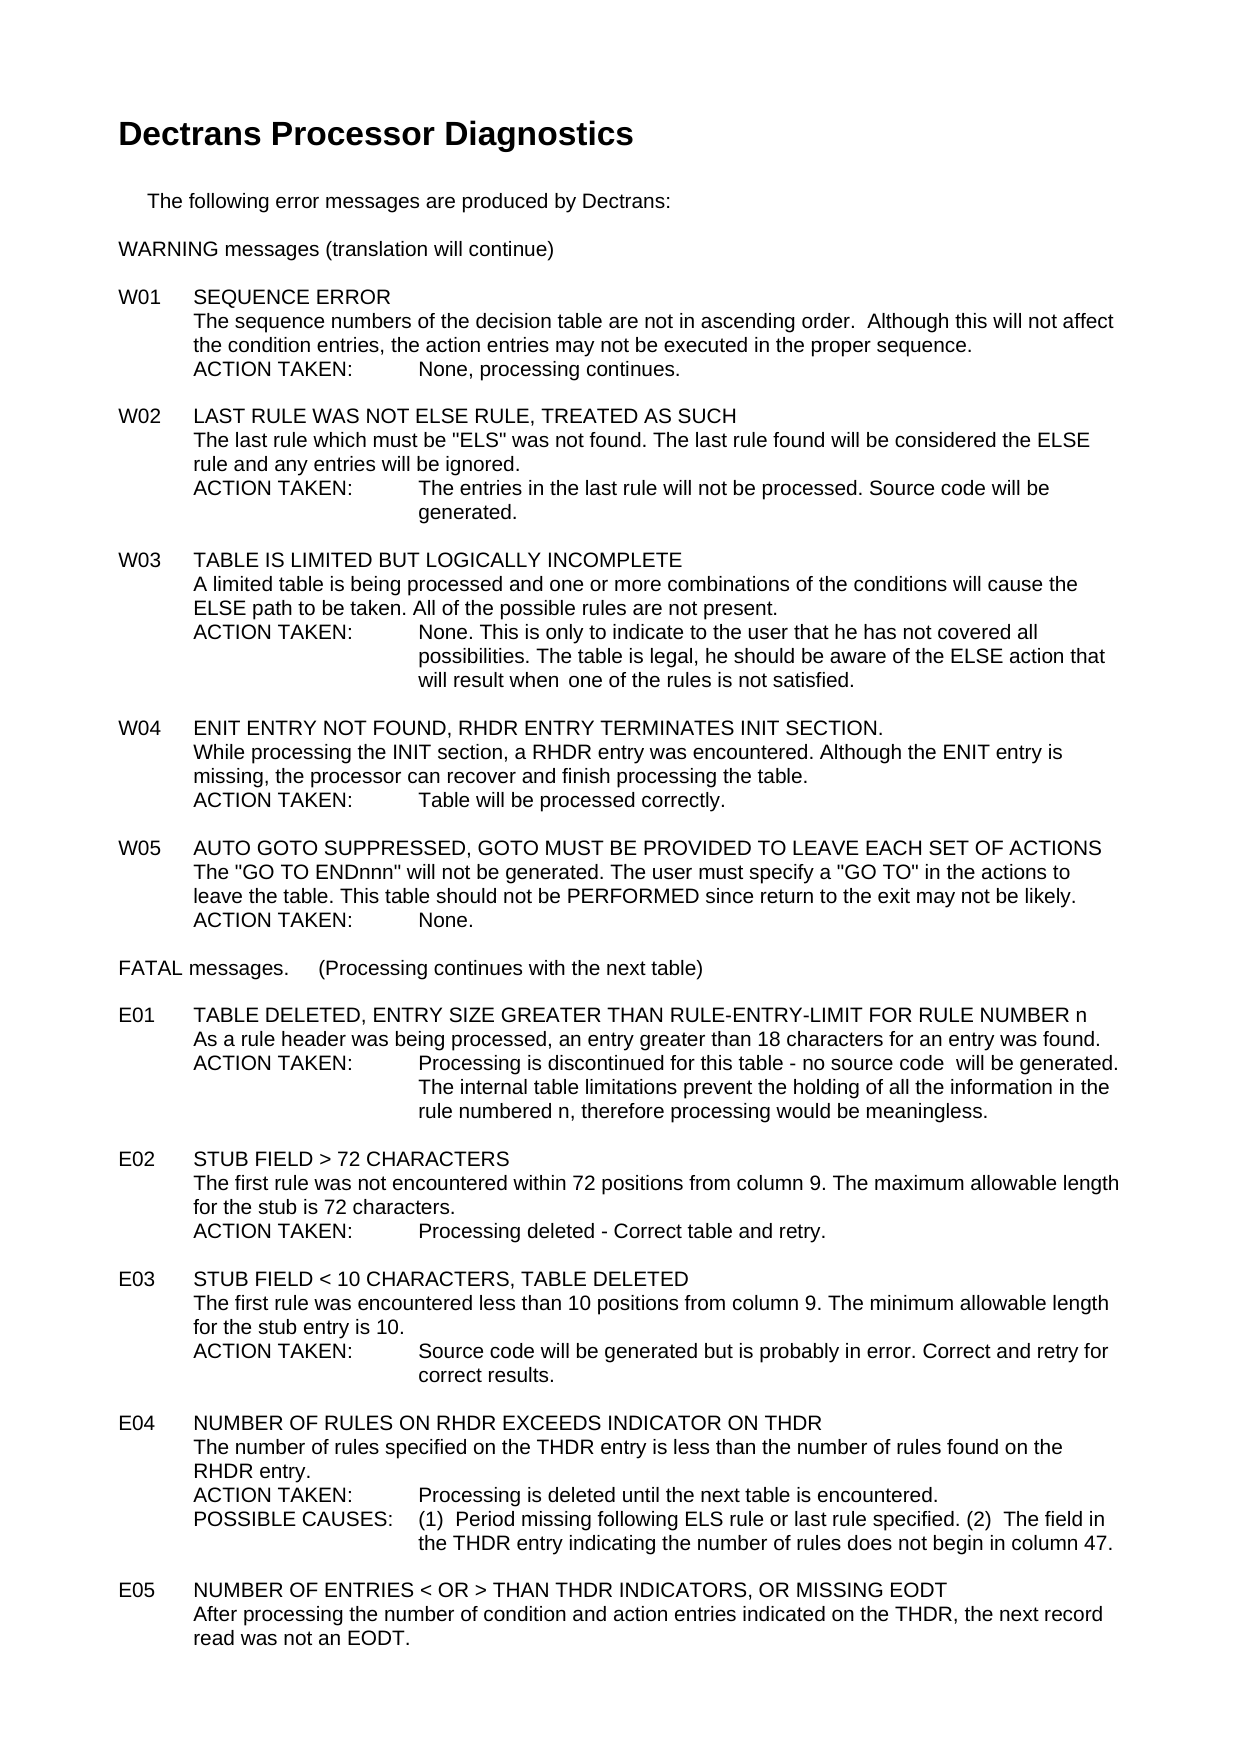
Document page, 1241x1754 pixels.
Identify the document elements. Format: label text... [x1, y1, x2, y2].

subtitle Dectrans Processor Diagnostics [118, 113, 1122, 152]
text After processing the number of condition and action entries indicated on the THDR, the next record read was not an EODT. [118, 1602, 1122, 1650]
text E03 STUB FIELD < 10 CHARACTERS, TABLE DELETED [118, 1267, 1122, 1291]
text ACTION TAKEN: Table will be processed correctly. [118, 788, 1122, 812]
text W05 AUTO GOTO SUPPRESSED, GOTO MUST BE PROVIDED TO LEAVE EACH SET OF ACTIONS [118, 836, 1122, 859]
text As a rule header was being processed, an entry greater than 18 characters for an entry was found. [118, 1027, 1122, 1051]
text E05 NUMBER OF ENTRIES < OR > THAN THDR INDICATORS, OR MISSING EODT [118, 1578, 1122, 1602]
text FATAL messages. (Processing continues with the next table) [118, 955, 1122, 979]
text ACTION TAKEN: None. This is only to indicate to the user that he has not covered all possibilities. The table is legal, he should be aware of the ELSE action that will result when one of the rules is not satisfied. [118, 620, 1122, 692]
text ACTION TAKEN: None, processing continues. [118, 356, 1122, 380]
text W02 LAST RULE WAS NOT ELSE RULE, TREATED AS SUCH [118, 404, 1122, 428]
text POSSIBLE CAUSES: (1) Period missing following ELS rule or last rule specified. (2) The field in [118, 1506, 1122, 1530]
text ACTION TAKEN: Source code will be generated but is probably in error. Correct and retry for correct results. [118, 1339, 1122, 1387]
text The "GO TO ENDnnn" will not be generated. The user must specify a "GO TO" in the actions to leave the table. This table should not be PERFORMED since return to the exit may not be likely. [118, 859, 1122, 907]
text W01 SEQUENCE ERROR [118, 284, 1122, 308]
text The first rule was not encountered within 72 positions from column 9. The maximum allowable length for the stub is 72 characters. [118, 1171, 1122, 1219]
text The last rule which must be "ELS" was not found. The last rule found will be considered the ELSE rule and any entries will be ignored. [118, 428, 1122, 476]
text While processing the INIT section, a RHDR entry was encountered. Although the ENIT entry is missing, the processor can recover and finish processing the table. [118, 740, 1122, 788]
text E04 NUMBER OF RULES ON RHDR EXCEEDS INDICATOR ON THDR [118, 1411, 1122, 1434]
text The number of rules specified on the THDR entry is less than the number of rules found on the RHDR entry. [118, 1434, 1122, 1482]
text The first rule was encountered less than 10 positions from column 9. The minimum allowable length for the stub entry is 10. [118, 1291, 1122, 1339]
text WARNING messages (translation will continue) [118, 237, 1122, 261]
text E02 STUB FIELD > 72 CHARACTERS [118, 1147, 1122, 1171]
text W03 TABLE IS LIMITED BUT LOGICALLY INCOMPLETE [118, 548, 1122, 572]
text The sequence numbers of the decision table are not in ascending order. Although this will not affect [118, 308, 1122, 332]
text The following error messages are produced by Dectrans: [118, 189, 1122, 213]
text ACTION TAKEN: Processing is discontinued for this table - no source code will be generated. The internal table limitations prevent the holding of all the information in the rule numbered n, therefore processing would be meaningless. [118, 1051, 1122, 1123]
text A limited table is being processed and one or more combinations of the conditions will cause the ELSE path to be taken. All of the possible rules are not present. [118, 572, 1122, 620]
text the THDR entry indicating the number of rules does not begin in column 47. [118, 1530, 1122, 1554]
text ACTION TAKEN: Processing is deleted until the next table is encountered. [118, 1482, 1122, 1506]
text ACTION TAKEN: The entries in the last rule will not be processed. Source code will be generated. [118, 476, 1122, 524]
text the condition entries, the action entries may not be executed in the proper sequence. [118, 332, 1122, 356]
text E01 TABLE DELETED, ENTRY SIZE GREATER THAN RULE-ENTRY-LIMIT FOR RULE NUMBER n [118, 1003, 1122, 1027]
text ACTION TAKEN: Processing deleted - Correct table and retry. [118, 1219, 1122, 1243]
text W04 ENIT ENTRY NOT FOUND, RHDR ENTRY TERMINATES INIT SECTION. [118, 716, 1122, 740]
text ACTION TAKEN: None. [118, 907, 1122, 931]
